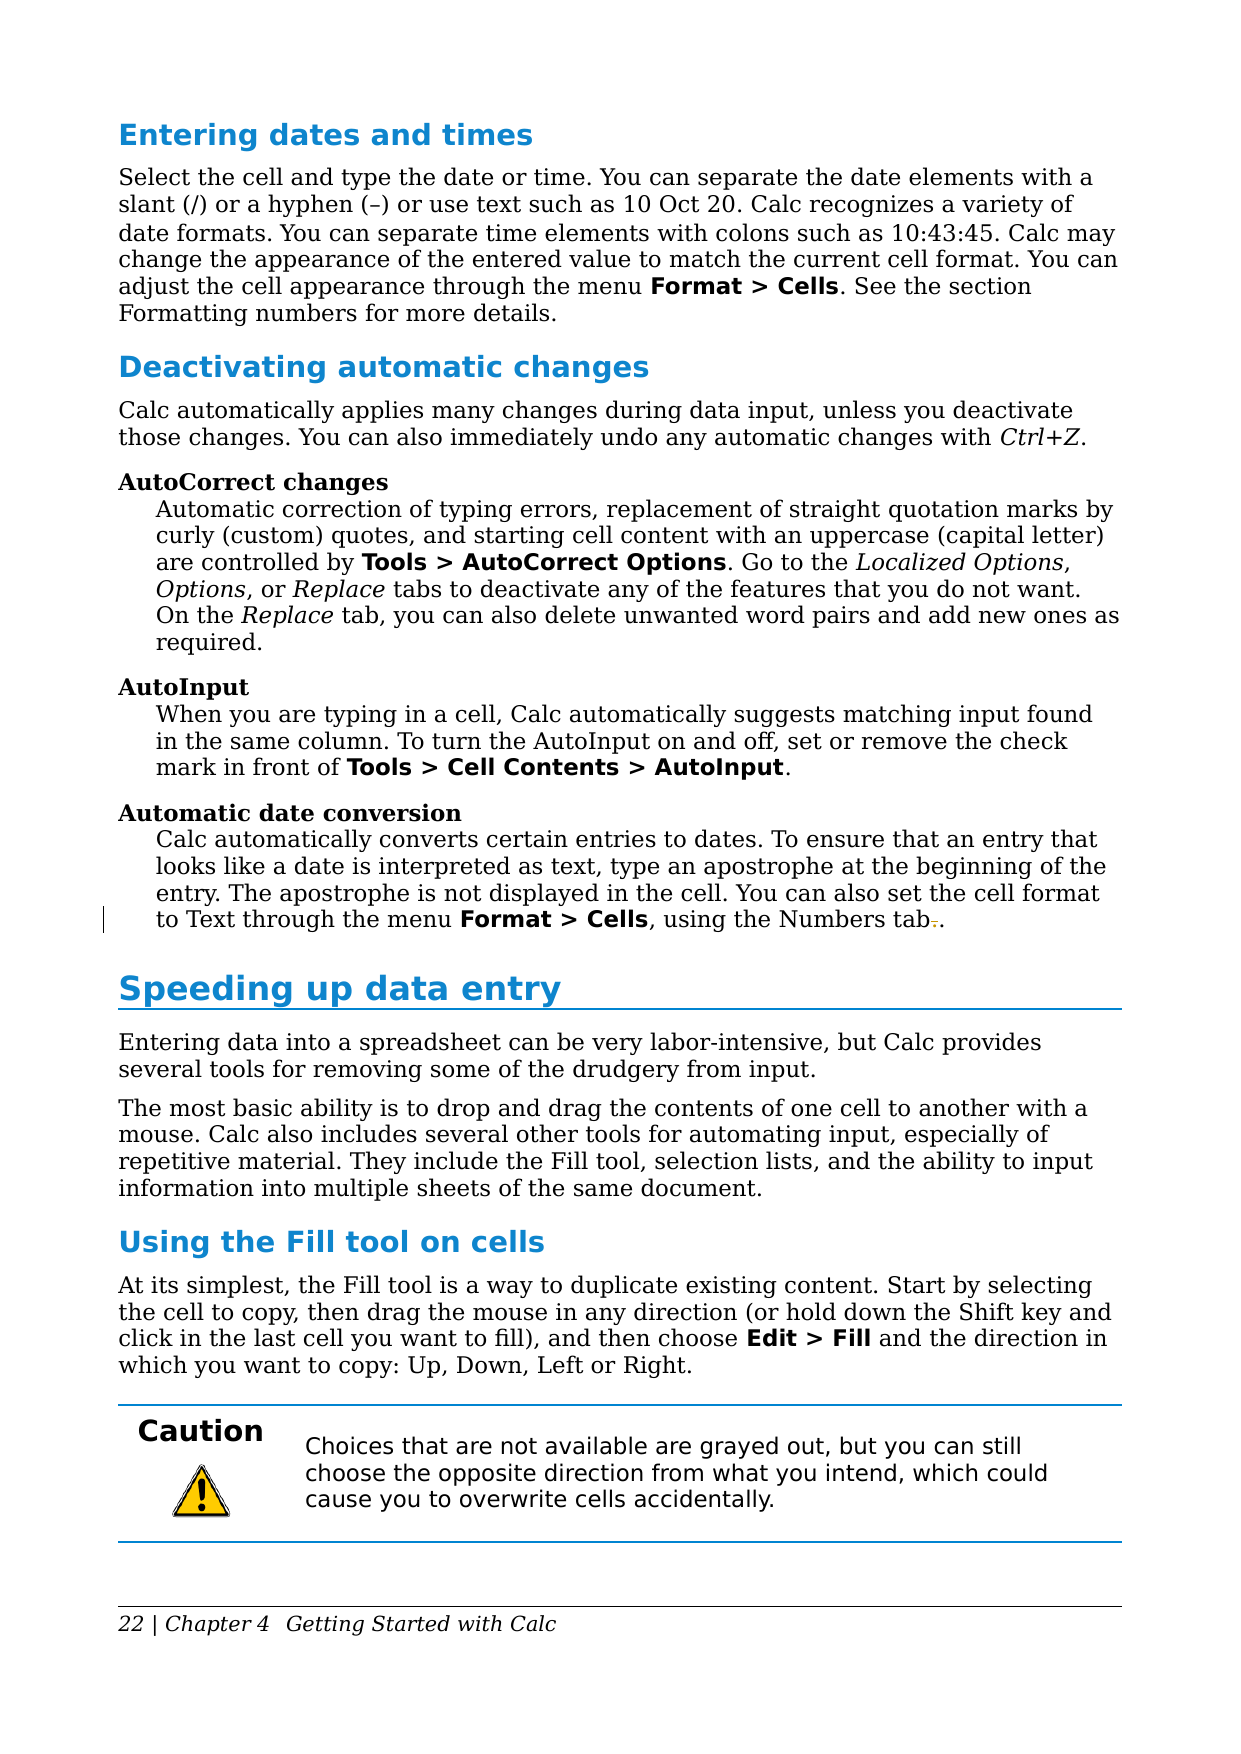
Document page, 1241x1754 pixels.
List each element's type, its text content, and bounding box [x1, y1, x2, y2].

subtitle Using the Fill tool on cells [118, 1226, 1122, 1260]
text Calc automatically applies many changes during data input, unless you deactivate those changes. You can also immediately undo any automatic changes with Ctrl+Z. [118, 397, 1122, 451]
text At its simplest, the Fill tool is a way to duplicate existing content. Start by selecting the cell to copy, then drag the mouse in any direction (or hold down the Shift key and click in the last cell you want to fill), and then choose Edit > Fill and the direction in which you want to copy: Up, Down, Left or Right. [118, 1272, 1122, 1379]
text AutoInput [118, 674, 1122, 701]
text Automatic date conversion [118, 799, 1122, 826]
text Entering data into a spreadsheet can be very labor-intensive, but Calc provides several tools for removing some of the drudgery from input. [118, 1029, 1122, 1082]
text The most basic ability is to drop and drag the contents of one cell to another with a mouse. Calc also includes several other tools for automating input, especially of repetitive material. They include the Fill tool, selection lists, and the ability to input information into multiple sheets of the same document. [118, 1095, 1122, 1202]
text When you are typing in a cell, Calc automatically suggests matching input found in the same column. To turn the AutoInput on and off, set or remove the check mark in front of Tools > Cell Contents > AutoInput. [156, 701, 1122, 781]
text Select the cell and type the date or time. You can separate the date elements with a slant (/) or a hyphen (–) or use text such as 10 Oct 20. Calc recognizes a variety of date formats. You can separate time elements with colons such as 10:43:45. Calc may change the appearance of the entered value to match the current cell format. You can adjust the cell appearance through the menu Format > Cells. See the section Formatting numbers for more details. [118, 164, 1122, 327]
text Automatic correction of typing errors, replacement of straight quotation marks by curly (custom) quotes, and starting cell content with an uppercase (capital letter) are controlled by Tools > AutoCorrect Options. Go to the Localized Options, Options, or Replace tabs to deactivate any of the features that you do not want. On the Replace tab, you can also delete unwanted word pairs and add new ones as required. [156, 496, 1122, 656]
subtitle Entering dates and times [118, 118, 1122, 152]
subtitle Deactivating automatic changes [118, 351, 1122, 385]
table_header Choices that are not available are grayed out, but you can still choose the opposite direction from what you intend, which could cause you to overwrite cells accidentally. [283, 1406, 1122, 1541]
table_header Caution [118, 1406, 283, 1541]
text AutoCorrect changes [118, 469, 1122, 496]
picture [168, 1460, 233, 1521]
subtitle Speeding up data entry [118, 969, 1122, 1008]
text Calc automatically converts certain entries to dates. To ensure that an entry that looks like a date is interpreted as text, type an apostrophe at the beginning of the entry. The apostrophe is not displayed in the cell. You can also set the cell format to Text through the menu Format > Cells, using the Numbers tab. [156, 826, 1122, 933]
